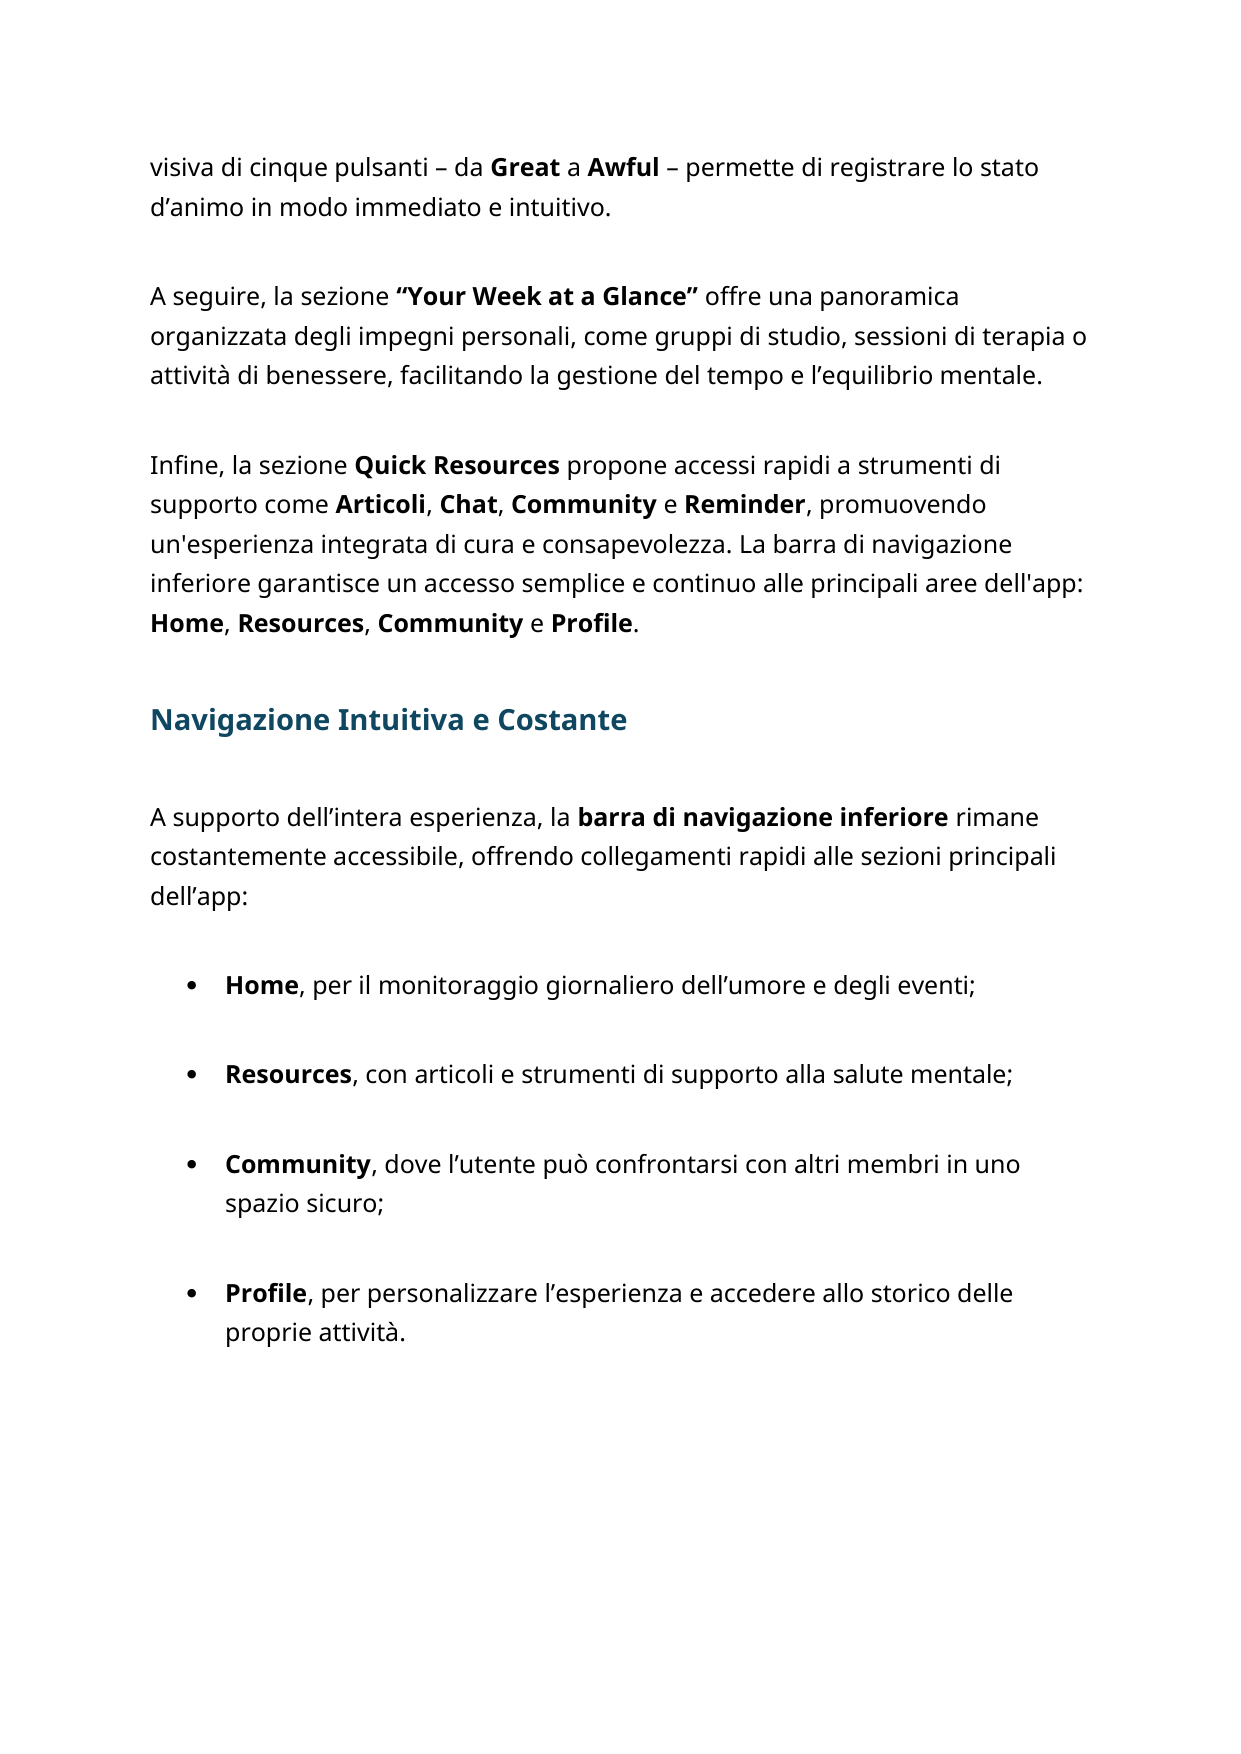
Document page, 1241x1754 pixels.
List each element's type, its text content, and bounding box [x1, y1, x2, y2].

text visiva di cinque pulsanti – da Great a Awful – permette di registrare lo stato d’animo in modo immediato e intuitivo. [150, 150, 1090, 223]
text A supporto dell’intera esperienza, la barra di navigazione inferiore rimane costantemente accessibile, offrendo collegamenti rapidi alle sezioni principali dell’app: [150, 799, 1090, 912]
list Home, per il monitoraggio giornaliero dell’umore e degli eventi; [187, 968, 1090, 1002]
subtitle Navigazione Intuitiva e Costante [150, 699, 1090, 739]
list Resources, con articoli e strumenti di supporto alla salute mentale; [187, 1057, 1090, 1091]
text A seguire, la sezione “Your Week at a Glance” offre una panoramica organizzata degli impegni personali, come gruppi di studio, sessioni di terapia o attività di benessere, facilitando la gestione del tempo e l’equilibrio mentale. [150, 279, 1090, 392]
list Profile, per personalizzare l’esperienza e accedere allo storico delle proprie attività. [187, 1276, 1090, 1349]
list Community, dove l’utente può confrontarsi con altri membri in uno spazio sicuro; [187, 1147, 1090, 1220]
text Infine, la sezione Quick Resources propone accessi rapidi a strumenti di supporto come Articoli, Chat, Community e Reminder, promuovendo un'esperienza integrata di cura e consapevolezza. La barra di navigazione inferiore garantisce un accesso semplice e continuo alle principali aree dell'app: Home, Resources, Community e Profile. [150, 447, 1090, 639]
